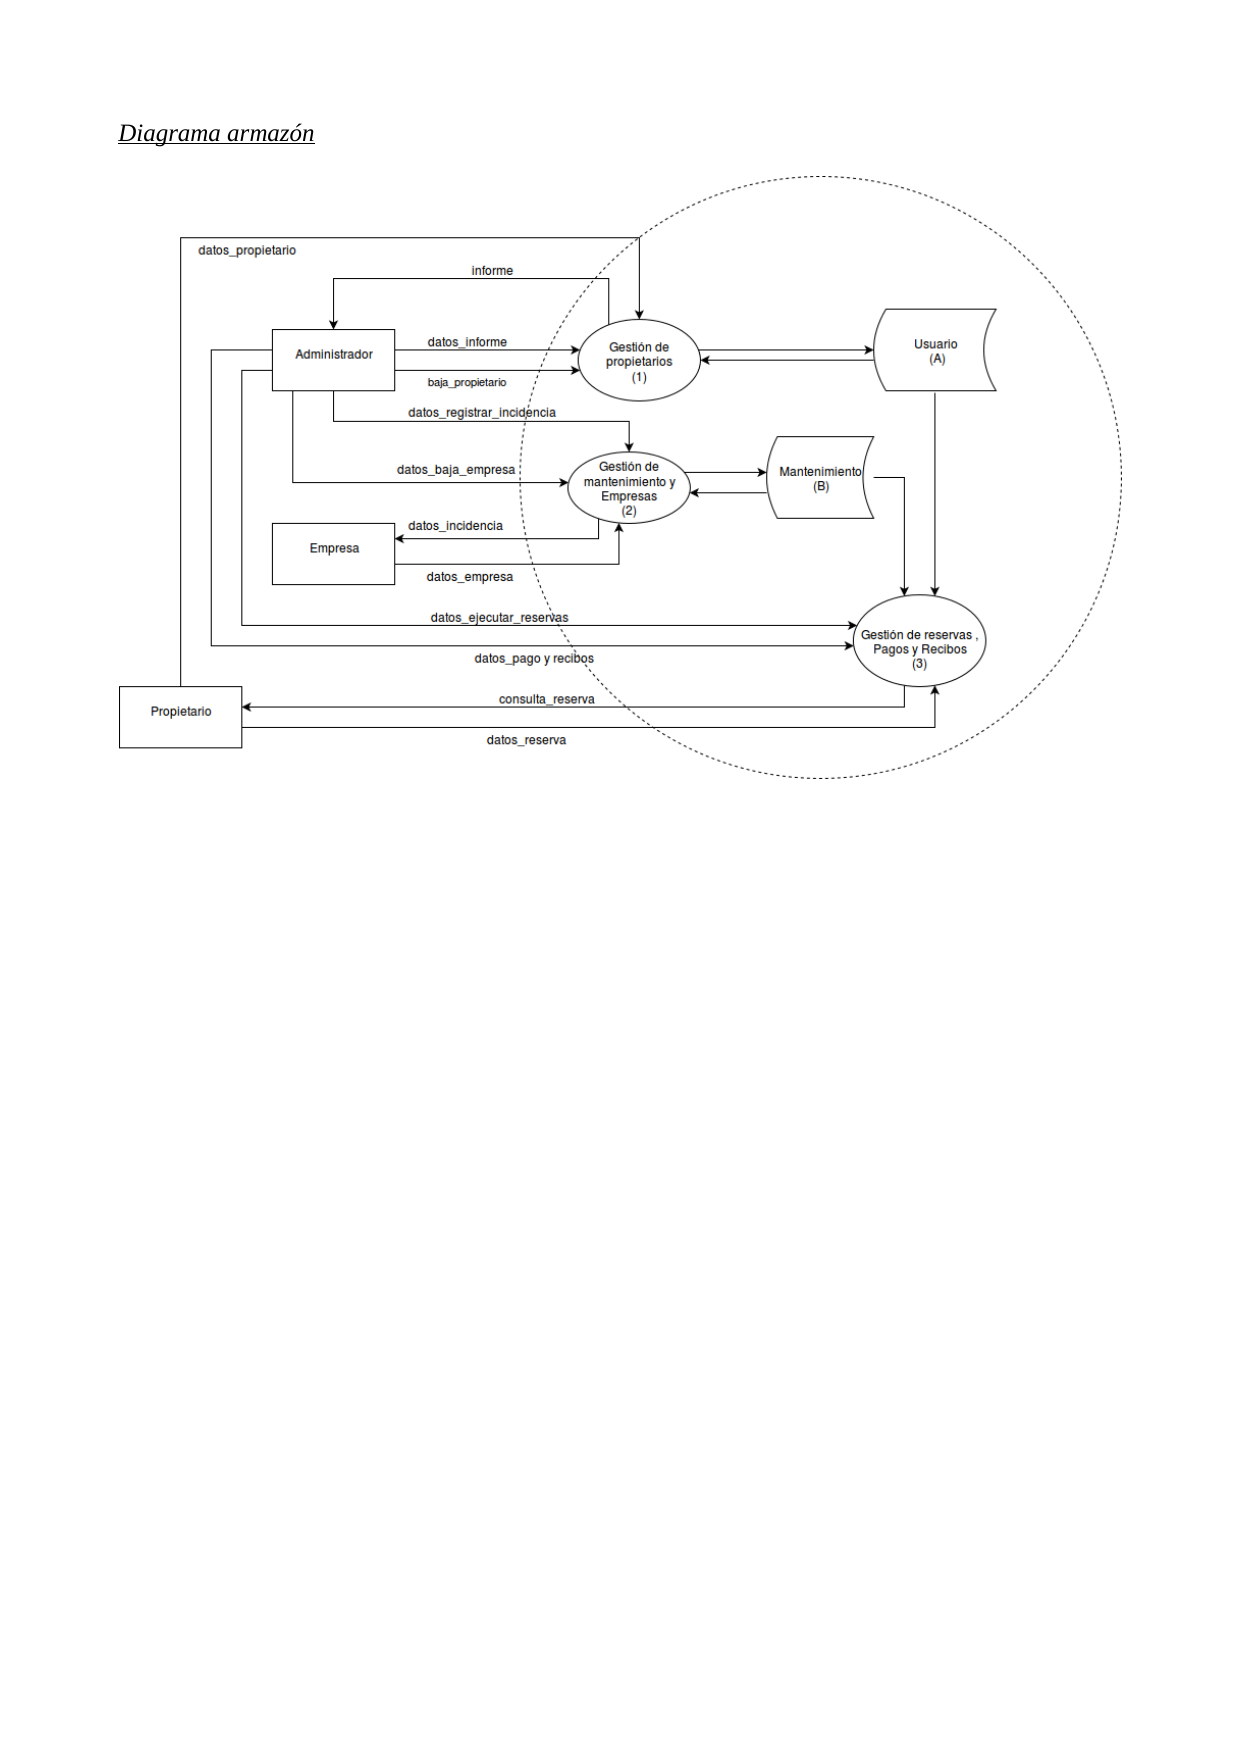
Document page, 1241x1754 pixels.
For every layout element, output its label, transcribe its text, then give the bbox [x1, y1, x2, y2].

text Diagrama armazón [118, 118, 1122, 147]
picture [118, 175, 1123, 780]
